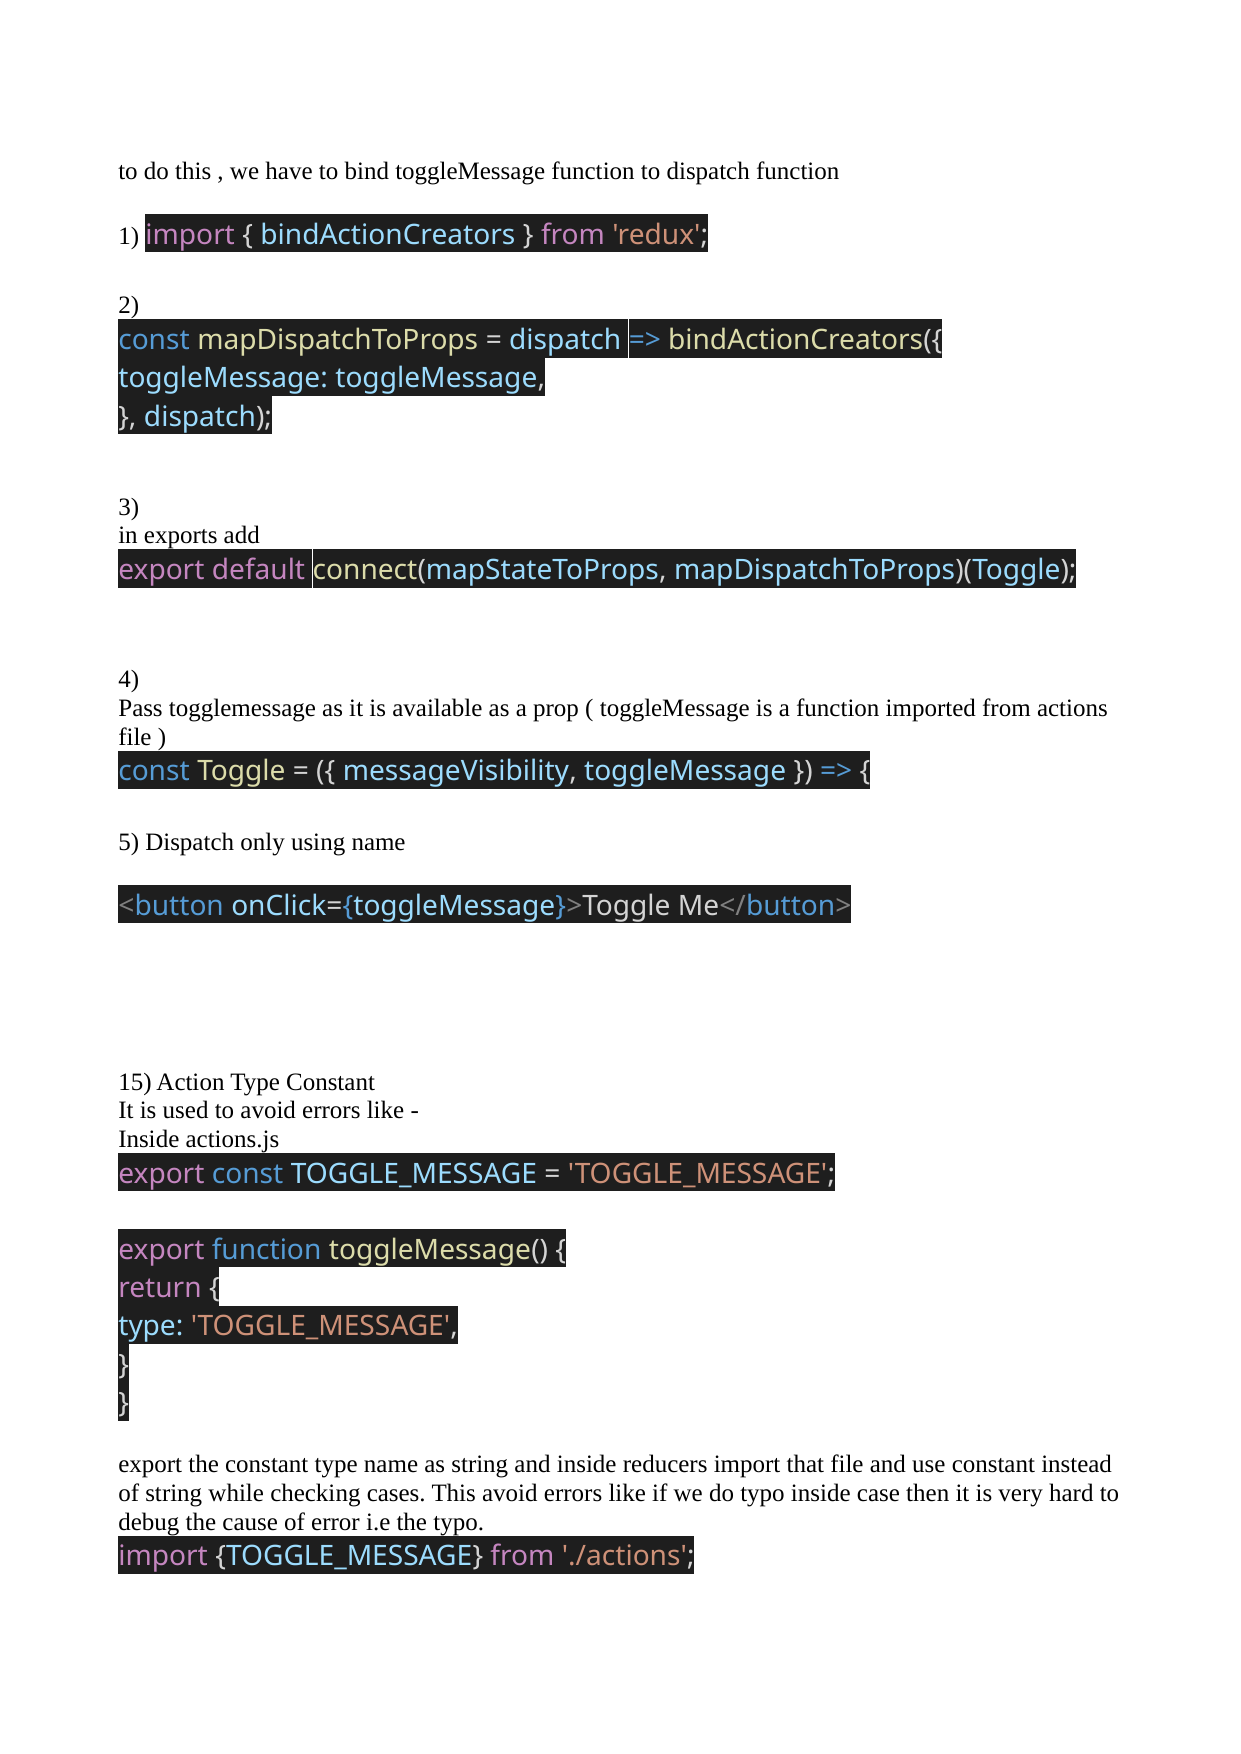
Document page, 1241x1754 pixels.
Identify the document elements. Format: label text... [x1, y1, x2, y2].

text const mapDispatchToProps = dispatch => bindActionCreators({ [118, 319, 1122, 358]
text } [118, 1344, 1122, 1382]
text } [118, 1382, 1122, 1421]
text 1) import { bindActionCreators } from 'redux'; [118, 214, 1122, 252]
text Inside actions.js [118, 1124, 1122, 1153]
text export default connect(mapStateToProps, mapDispatchToProps)(Toggle); [118, 549, 1122, 588]
text export const TOGGLE_MESSAGE = 'TOGGLE_MESSAGE'; [118, 1153, 1122, 1191]
text const Toggle = ({ messageVisibility, toggleMessage }) => { [118, 751, 1122, 789]
text 2) [118, 291, 1122, 319]
text Pass togglemessage as it is available as a prop ( toggleMessage is a function imported from actions file ) [118, 693, 1122, 751]
text 15) Action Type Constant [118, 1067, 1122, 1096]
text 3) [118, 492, 1122, 521]
text toggleMessage: toggleMessage, [118, 358, 1122, 396]
text type: 'TOGGLE_MESSAGE', [118, 1306, 1122, 1344]
text 5) Dispatch only using name [118, 827, 1122, 856]
text 4) [118, 664, 1122, 693]
text It is used to avoid errors like - [118, 1096, 1122, 1124]
text in exports add [118, 521, 1122, 549]
text return { [118, 1267, 1122, 1306]
text import {TOGGLE_MESSAGE} from './actions'; [118, 1536, 1122, 1574]
text export the constant type name as string and inside reducers import that file and use constant instead of string while checking cases. This avoid errors like if we do typo inside case then it is very hard to debug the cause of error i.e the typo. [118, 1449, 1122, 1536]
text <button onClick={toggleMessage}>Toggle Me</button> [118, 885, 1122, 923]
text }, dispatch); [118, 396, 1122, 434]
text to do this , we have to bind toggleMessage function to dispatch function [118, 156, 1122, 185]
text export function toggleMessage() { [118, 1229, 1122, 1267]
